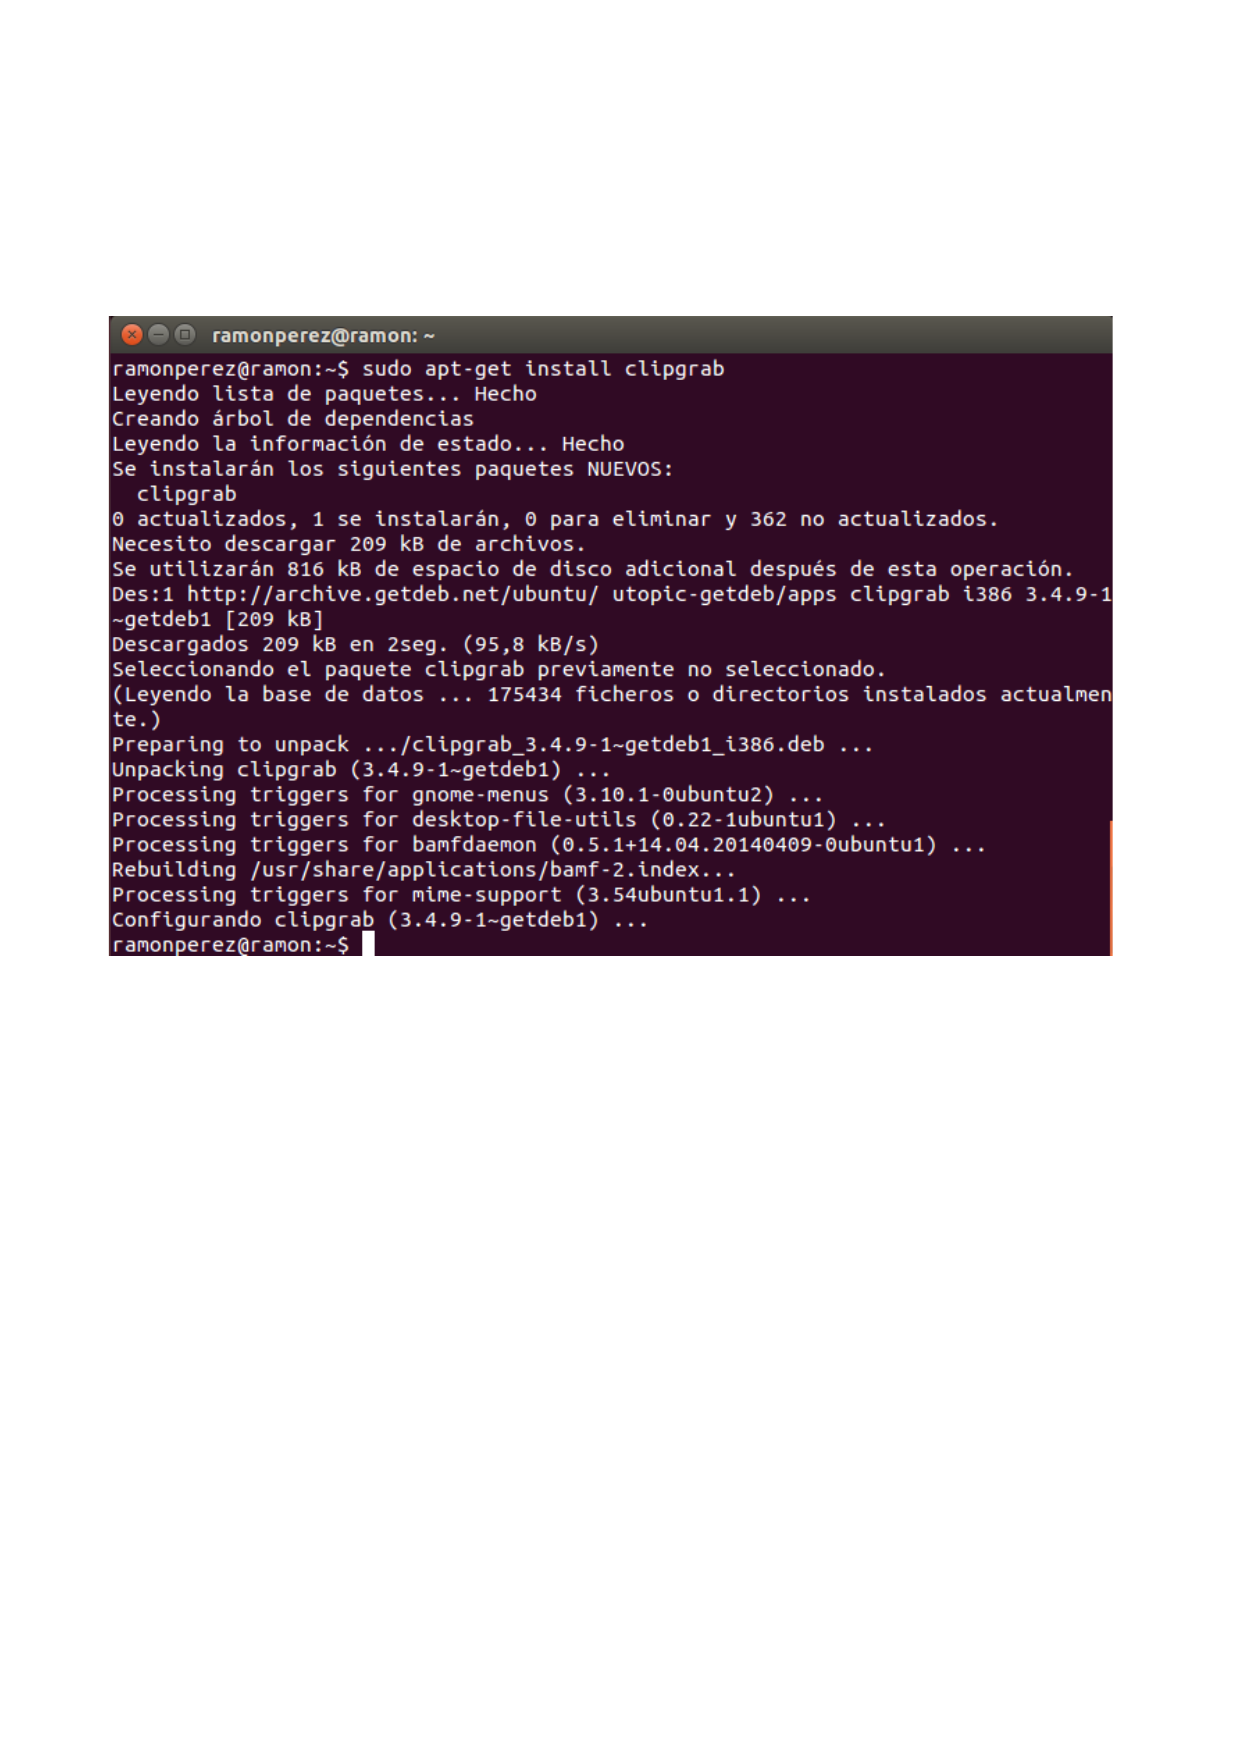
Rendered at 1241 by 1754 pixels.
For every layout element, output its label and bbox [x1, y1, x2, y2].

picture [108, 316, 1113, 956]
